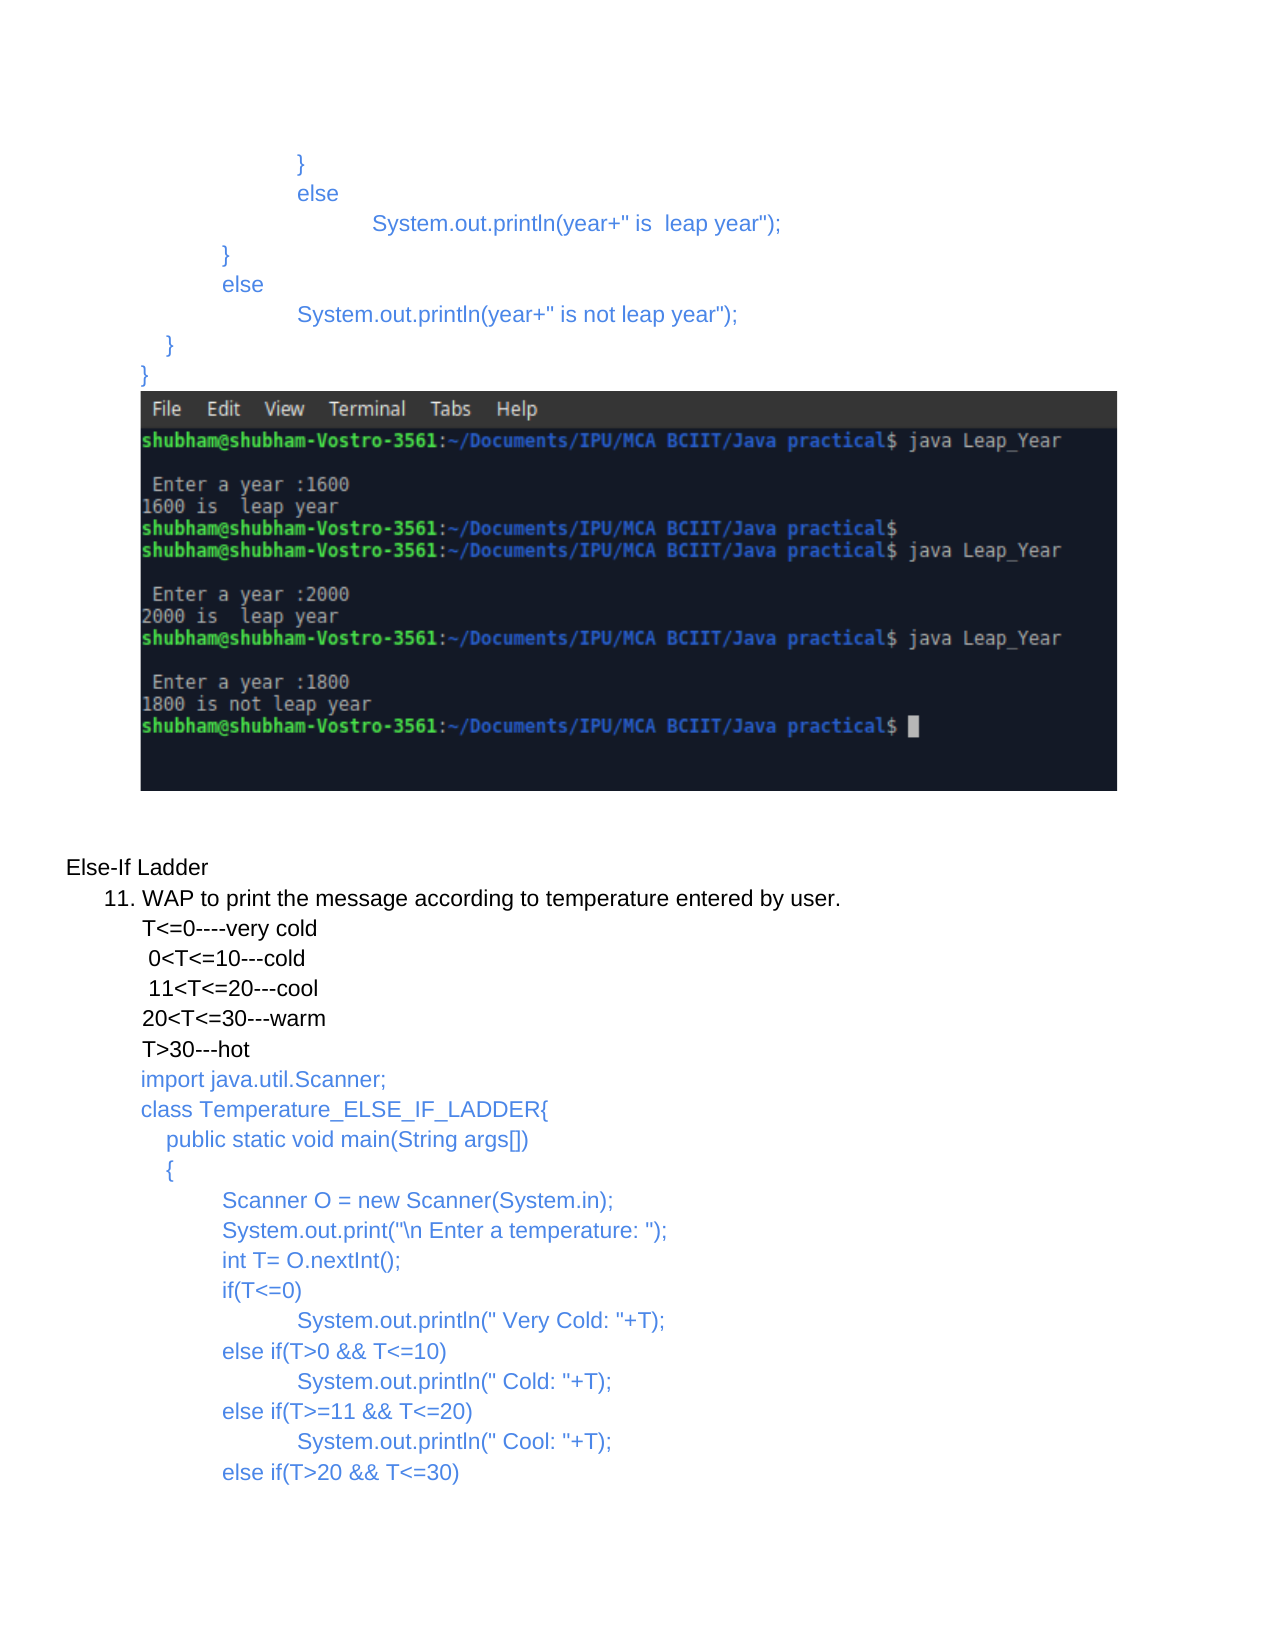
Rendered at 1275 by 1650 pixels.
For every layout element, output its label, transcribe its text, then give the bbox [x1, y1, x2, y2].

text import java.util.Scanner; [141, 1066, 1219, 1092]
text 20<T<=30---warm [66, 1005, 1219, 1032]
text Scanner O = new Scanner(System.in); [141, 1187, 1219, 1213]
text T>30---hot [66, 1036, 1219, 1062]
text Else-If Ladder [66, 854, 1219, 881]
text else if(T>20 && T<=30) [141, 1458, 1219, 1485]
text else if(T>0 && T<=10) [141, 1338, 1219, 1364]
text if(T<=0) [141, 1277, 1219, 1304]
text 11. WAP to print the message according to temperature entered by user. [66, 884, 1219, 911]
text } [141, 361, 1219, 388]
text else if(T>=11 && T<=20) [141, 1398, 1219, 1424]
text public static void main(String args[]) [141, 1126, 1219, 1153]
text 11<T<=20---cool [66, 975, 1219, 1002]
text 0<T<=10---cold [66, 945, 1219, 971]
text else [141, 180, 1219, 207]
text System.out.print("\n Enter a temperature: "); [141, 1217, 1219, 1243]
text System.out.println(" Cool: "+T); [141, 1428, 1219, 1455]
text } [141, 150, 1219, 176]
text { [141, 1156, 1219, 1183]
text } [141, 331, 1219, 358]
text System.out.println(" Very Cold: "+T); [141, 1307, 1219, 1334]
text int T= O.nextInt(); [141, 1247, 1219, 1273]
text class Temperature_ELSE_IF_LADDER{ [141, 1096, 1219, 1122]
text else [141, 271, 1219, 297]
text } [141, 241, 1219, 267]
text System.out.println(year+" is not leap year"); [141, 301, 1219, 327]
text System.out.println(" Cold: "+T); [141, 1368, 1219, 1394]
text T<=0----very cold [66, 915, 1219, 941]
text System.out.println(year+" is leap year"); [141, 210, 1219, 237]
picture [140, 391, 1118, 791]
